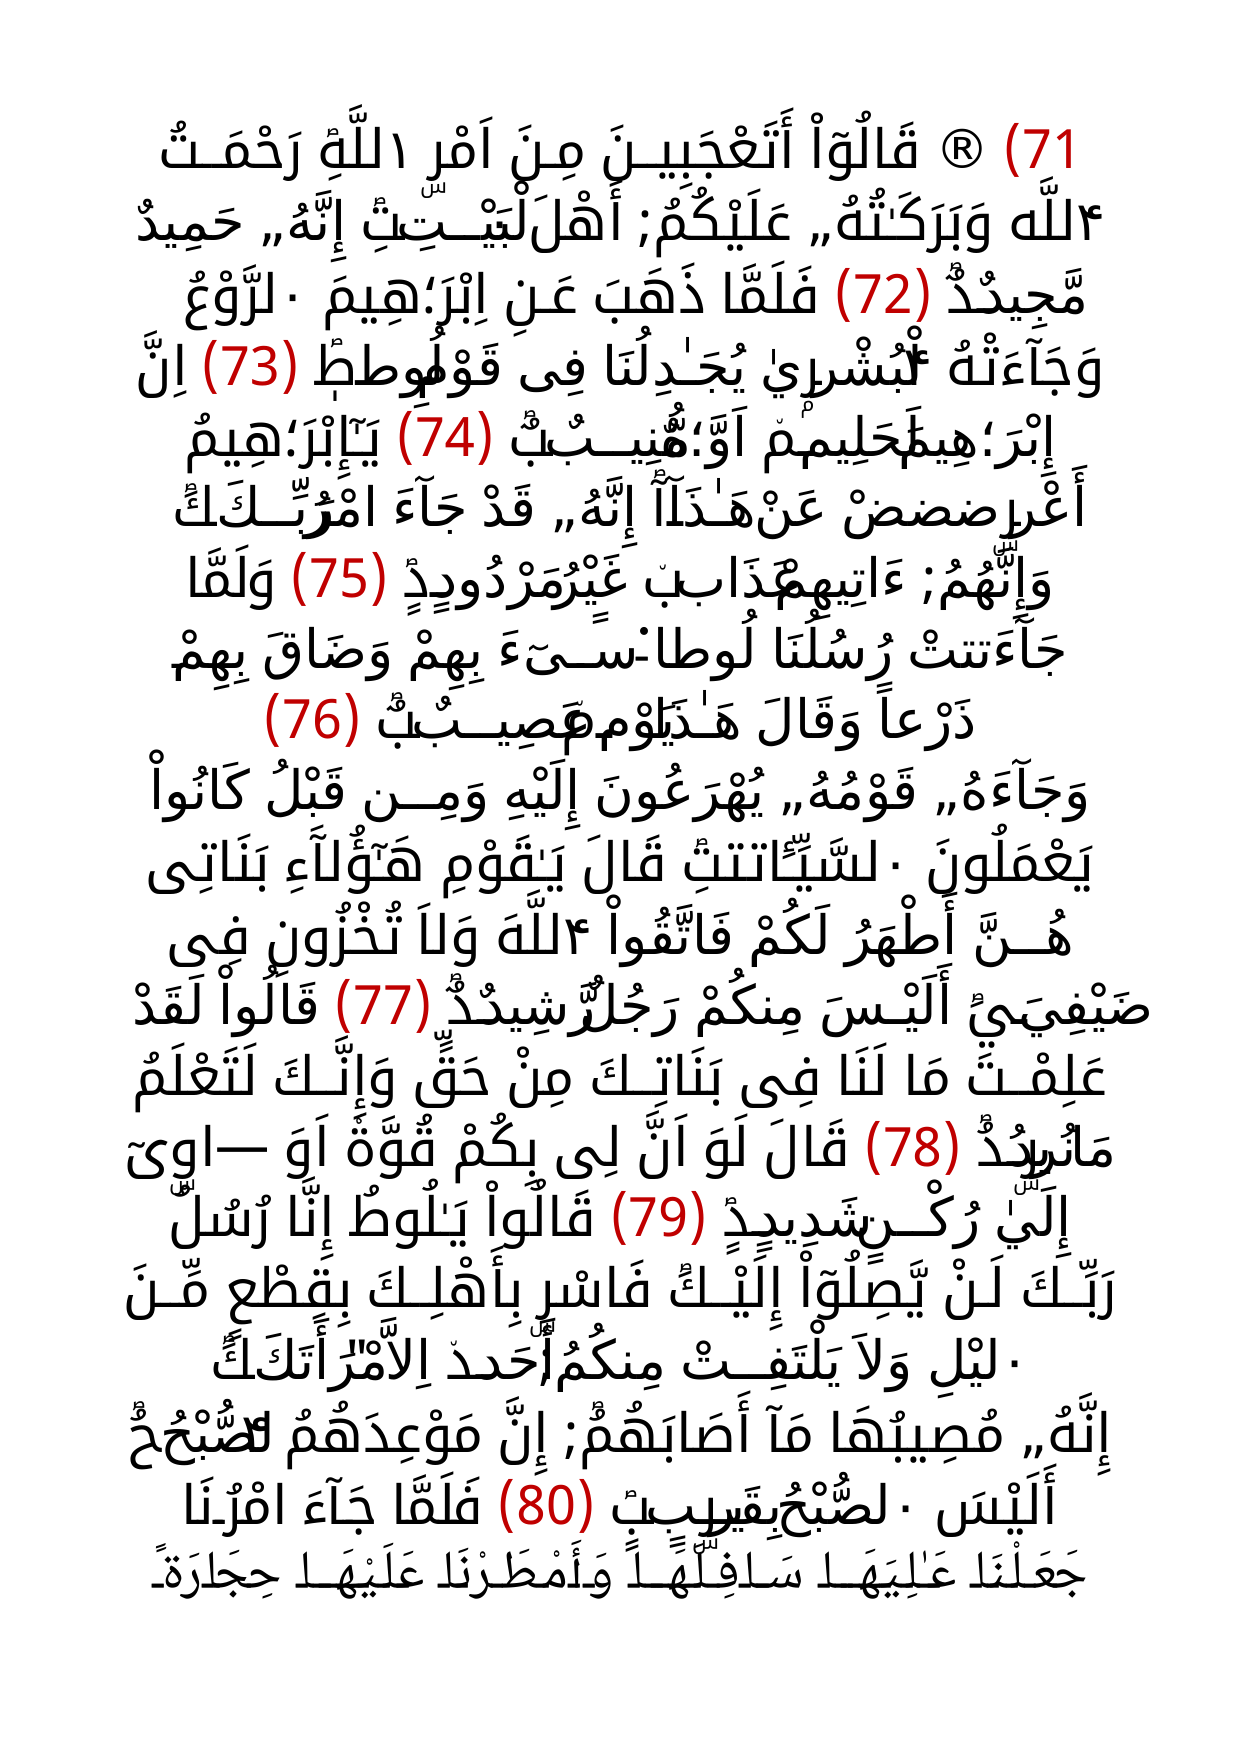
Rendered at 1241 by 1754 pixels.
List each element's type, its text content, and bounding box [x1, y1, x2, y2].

text وَكِيل٘ؐ (12) اَمْ يَقُولُونَ "فْتَرۭيٰهُؐ قُـلْ فَاتُواْ بِعَشْرۣ سُوَرٍ مِّثْلِهِ” مُفْتَرَيَـٰــتٍ وَادْعُواْ مَنِ 'سْتَطَعْتُم مِّن دُونِ ۱للَّهِ إِننن كُنتُمْ صَـٰدِقِينَؐ (13) فَإِلَّمْ يَسْتَجِيبُواْ لَكُمْ فَاعْلَمُوٓاْ أَنَّمَآ ٱُنزۣلَ بِعِلْمِ ۱للَّهِ وَأَن لٓاَّ إِچَهَ إِلاَّ هُوَؐ فَهَــلَ اَنتُم مُّسْلِمُونَؐ (14) ® مَــن كَانَ يُرۣيدُ ۴لْحَيَوٰةَ ۰لدُّنْيۭا وَزۣينَتَهَا نُوَفِّ إِلَيْهِمُ; أَعْمَـٰلَهُمْ فِيهَا وَهُمْ فِيهَا لاَ يُبْخَسُونَؐ (15) ٱُوْلَئِــكَ ۰لذِينَ لَيْــسَ لَهُمْ فِى ۱لاَخِرَةِ إِلاَّ ۰لنَّارُؐ وَحَبِطَ مَا صَنَعُواْ فِيهَاؐ وَبَـٰطِــلٌ مَّا كَانُواْ يَعْمَلُونَؐ (16) أَفَمَــن كَانَ عَلَيٰ بَيِّنَةٍ مِّن رَّبِّهِ” وَيَتْلُوهُ شَاهِدٌ مِّنْهُؐ وَمِــن قَبْلِهِ” كِتَـٰــبُ مُوسۭيٰٓ إِمَاماً وَرَحْمَةٗؐ ۷وْلَئِــكَ يُومِنُونَ بِهِؐ” وَمَنْ يَّكْفُرْ بِهِ” مِــنَ ۰لاَحْزَابببِ فَالنَّارُ مَوْعِدُهُؐ, فَلاَ تَكُ فِى مِرْيَةٍ مِّنْهُؐ إِنَّهُ ۴لْحَـقُّ مِـن رَّبِّكَؐ وَچَكِــنَّ أَكْثَرَ ۰لنَّاسسسِ لاَ يُومِنُونَؐ (17) وَمَــنَ اَظْلَمُ مِمَّنِ 'فْتَرۭيٰ عَلَــي ۰للَّهِ كَذِباٗؐ ۷وْلَئِــكَ يُعْرَضُونَ عَلَيٰ رَبِّهِمْ وَيَقُولُ ۴لاَشْهَـٰدُ هَـٰٓؤُلآَءِ ۱لذِيــنَ كَذَبُواْ عَلَيٰ رَبِّهِمُؐ; أَلاَ لَعْنَةُ ۴للَّهِ عَلَــي ۰لظَّـٰلِمِينَ (18) ۰لذِيــنَ يَصُدُّونَ عَــن سَبِيـلِ ۱للَّهِ وَيَبْغُونَهَا عِوَجاً وَهُم بِالاَخِرَةِ هُمْ كَـٰفِرُونَؐ (19) ٱُوْلَئِــكَ لَمْ يَكُونُواْ مُعْجِزۣيــنَ فِى ۱لاَرْضِ وَمَا كَانَ لَهُم مِّن دُونِ ۱للَّهِ مِنَ اَوْلِيَآءَؐ يُضَـٰعَفُ لَهُمُ ۴لْعَذَابببُؐ مَا كَانُواْ يَسْتَطِيعُونَ ۰لسَّمْعَ وَمَا كَانُواْ يُبْصِرُونَؐ (20) ٱُوْلَئِكَ ۰لذِيــنَ خَسِرُوٓاْ أَنفُسَهُمْ وَضَــلَّ عَنْهُم مَّا كَانُواْ يَفْتَرُونَؐ (21) لاَ جَرَمَ أَنَّهُمْ فِى ۱لاَخِرَةِ هُمُ ۴لاَخْسَرُونَؐ (22) إِنَّ ۰لذِيــنَ ءَامَنُواْ وَعَمِلُواْ ۴ڤصَّـٰڤِحَـٰــتِ وَأَخْبَتُوٓاْ إِلَيٰ رَبِّهِمُ; ٱُوْلَئِــكَ أَصْحَـٰــبُ ۴لْجَنَّةِؐ هُمْ فِيهَا خَـٰلِدُونَؐ (23) © مَثَلُ ۴لْفَرۣيقَيْــنۣ كَالاَعْمۭيٰ وَالاَصَمِّ وَالْبَصِيرۣ وَالسَّمِيعِؐ هَلْ يَسْتَوۣيَـٰــنۣ مَثَلٗؐا اَفَلاَ تَذَّكَّرُونَؐ (24) وَلَقَدَ اَرْسَلْنَا نُوحاٗ اِلَيٰ قَوْمِهِؐ“ إِنِّى لَكُمْ نَذِيرٌ مُّبِين٘ (25) اَن لاَّ تَعْبُدُوٓاْ إِلاَّ ۰للَّهَؐ إِنِّــيَ أَخَافُ عَلَيْكُمْ عَذَابببَ يَوْمٖ اَلِيمٍؐ (26) فَقَالَ ۰لْمَلُءَ ۴لذِيــنَ كَفَرُواْ مِن قَوْمِهِ” مَا نَرۭيٰكَ إِلاَّ بَشَراً مِّثْلَنَا وَمَا نَرۭيٰكَ "تَّبَعَكَ إِلاَّ ۰لذِينَ هُمُ; أَرَاذِلُنَا بَادِيَ ۰لرَّأْيِؐ وَمَا نَرۭيٰ لَكُمْ عَلَيْنَا مِـن فَضْلٙ بَلْ نَظُنُّكُمْ كَـٰذِبِينَؐ (27) قَالَ يَـٰقَوْمِ أَرَ×يْتُمُ; إِن كُنتُ عَلَيٰ بَيِّنَةٍ مِّن رَّبِّى وَءَاتۭيٰنِى رَحْمَةً مِّـنْ عِندِهِ” فَعَمِيَــتْ عَلَيْكُمُ; أَنُلْزۣمُكُمُوهَــا وَأَنتُمْ لَهَــا كَـٰرۣهُونَؐ (28) وَيَـٰقَوْمِ لآَ أَسْــَٔلُكُمْ عَلَيْهِ مَالٗؐا اِنَ اَجْرۣيَ إِلاَّ عَلَــي ۰للَّهِؐ وَمَآ أَنَا بِطَارۣدِ ۱لذِيــنَ ءَامَنُوٓاْ إِنَّهُم مُّچَقُواْ رَبِّهِمْؐ وَچَكِنِّيَ أَرۭيٰكُمْ قَوْماً تَجْهَلُونَؐ (29) وَيَـٰقَوْمِ مَنْ يَّنصُرُنِى مِــنَ ۰للَّهِ إِن طَرَدتُّهُمُؐ; أَفَلاَ تَذَّكَّرُونَؐ (30) وَلآَ أَقُولُ لَكُمْ عِندِى خَزَآئِـــنُ ۴للَّهِ وَلآَ أَعْلَمُ ۴لْغَيْــبَ وَلآَ أَقُولُ إِنِّى مَلَــكٌؐ وَلآَ أَقُولُ لِلذِينَ تَزْدَرۣىٓ أَعْيُنُكُمْ لَنْ يُّوتِيَهُمُ ۴للَّهُ خَيْراٗؐ ۱للَّهُ أَعْلَمُ بِمَا فِىٓ أَنفُسِهِمُؐ; إِنِّيَ إِذاً لَّمِــنَ ۰لظَّـٰلِمِينَؐ (31) ® قَالُواْ يَـٰنُوحُ قَدْ جَـٰدَلْتَنَا فَأَكْثَرْتتتَ جِدَ؛لَنَا فَاتِنَا بِمَا تَعِدُنَآ إِن كُنــتَ مِــنَ ۰لصَّـٰدِقِينَؐ (32) قَالَ إِنَّمَا يَاتِيكُم بِهِ ۱للَّهُ إِن شَآءَ وَمَآ أَنتُم بِمُعْجِزۣينَؐ (33) وَلاَ يَنفَعُكُمْ نُصْحِيَ إِنَ اَرَدتتتُّ أَنَ اَنصَحَ لَكُمُ; إِن كَانننَ ۰للَّهُ يُرۣيدُ أَنْ يُّغْوۣيَكُمْؐ هُوَ رَبُّكُمْؐ وَإِلَيْهِ تُرْجَعُونَؐ (34) أَمْ يَقُولُونَ "فْتَرۭيٰهُؐ قُلِ اِنِ 'فْتَرَيْتُهُ„ فَعَلَيَّ إِجْرَامِى وَأَنَا بَرۣىٓءٌ مِّمَّا تُجْرۣمُونَؐ (35) وَٱُوحِيَ إِلَيٰ نُوحٖ اَنَّهُ„ لَنْ يُّومِــنَ مِـن قَوْمِــكَ إِلاَّ مَــن قَدَ —امَنَؐ فَلاَ تَبْتَئِسْ بِمَا كَانُواْ يَفْعَلُونَؐ (36) وَاصْنَعِ ۱لْفُلْكَ بِأَعْيُنِنَا وَوَحْيِنَاؐ وَلاَ تُخَــٰـطِـبْـنِى فِى ۱لذِيــنَ ظَلَمُوٓاْ إِنَّهُم مُّغْرَقُونَؐ (37) وَيَصْنَعُ ۴لْفُلْــكَ وَكُلَّمَا مَرَّ عَلَيْهِ مَلٌءَ مِّن قَوْمِهِ” سَخِرُواْ مِنْهُؐ قَالَ إِن تَسْخَرُواْ مِنَّا فَإِنَّا نَسْخَرُ مِنكُمْ كَمَا تَسْخَرُونَؐ (38) فَسَوْفَ تَعْلَمُونَ مَـنْ يَّاتِيهِ عَذَابببٌ يُخْزۣيهِ وَيَحِلُّ عَلَيْهِ عَذَابببٌ مُّقِيم٘ؐ (39) حَتَّيٰٓ إِذَا جَآءَ امْرُنَا وَفَارَ ۰لتَّنُّورُ قُلْنَا "حْمِـلْ فِيهَا مِــن كُلِّ زَوْجَيْـنِ 'ثْنَيْنِ وَأَهْلَــكَ إِلاَّ مَن سَبَقَ عَلَيْهِ ۱لْقَوْلُ وَمَــنَ —امَنَؐ وَمَآ ءَامَنَ مَعَهُ; إِلاَّ قَلِيــلٌؐ (40) ¥ وَقَالَ "رْكَبُواْ فِيهَا بِسْمِ ۱للَّهِ مُجْرۭيٰهَا وَمُرْسۭيٰهَآؐ إِنَّ رَبِّى لَغَفُورٌ رَّحِيمٌؐ (41) وَهِيَ تَجْرۣى بِهِمْ فِى مَوْجٍ كَالْجِبَالِؐ وَنَادۭيٰ نُوح٘ 'بْنَهُ„ وَكَانَ فِى مَعْزۣلٍ يَـٰبُنَيِّ 'رْكَــبْ مَعَنَا وَلاَ تَكُن مَّعَ ۰لْكۭـٰفِـرۣينَؐ (42) قَالَ سَـَٔاوۣىٓ إِلَــيٰ جَبَــلٍ يَعْصِمُنِى مِــنَ ۰لْمَآءِؐ قَالَ لاَ عَـٰصِمَ ۰لْيَوْمَ مِنَ اَمْرۣ ۱للَّهِ إِلاَّ مَن رَّحِمَؐ وَحَالَ بَيْنَهُمَا ۰لْمَوْجُ فَكَانَ مِــنَ ۰لْمُغْرَقِينَؐ (43) وَقِيلَ يَـٰٓأَرْضُ èبْلَعِى مَآءَكككِ وَيَـٰسَمَآءُ اَ۬قْلِعِىؐ وَغِيــضَ ۰لْمَآءُ وَقُضِــيَ ۰لاَمْرُ وَاسْتَوَتتتْ عَلَي ۰لْجُودِيﱢّؐ وَقِيـلَ بُعْداً لِّلْقَوْمِ ۱لظَّـٰلِمِينَؐ (44) وَنَادۭيٰ نُوحٌ رَّبَّهُ„ فَقَالَ رَبببِّ إِنَّ "بْنِى مِنَ اَهْلِى وَإِنَّ وَعْدَكَ ۰لْحَقُّؐ وَأَنــتَ أَحْكَمُ ۴لْحَـٰكِمِينَؐ (45) قَالَ يَـٰنُوحُ إِنَّهُ„ لَيْسَ مِــنَ اَهْلِــكَؐ إِنَّهُ„ عَمَــل٘ غَيْرُ صَـٰلِحٍؐ فَلاَ تَسْـَٔلَـــنّۣ” مَا لَيْــسَ لَكَ بِهِ” عِلْم٘ؐ اِنِّيَ أَعِظُــكَ أَن تَكُونَ مِــنَ ۰لْجَـٰهِلِينَؐ (46) قَالَ رَبِّ إِنِّيَ أَعُوذُ بِــكَ أَنننَ اَسْـَٔلَــكَ مَا لَيْسَ لِى بِهِ” عِلْمٌؐ وَإِلاَّ تَغْفِرْ لِى وَتَرْحَمْنِىٓ أَكُن مِّنَ ۰لْخَـٰسِرۣينَؐ (47) قِيـلَ يَـٰنُوحُ èهْبِطْ بِسَچَمٍ مِّنَّا وَبَرَكَـٰــتٖ عَلَيْــكَ وَعَلَــيٰٓ ٱُمَمٍ مِّمَّــن مَّعَــكَؐ وَٱُمَمٌ سَنُمَتِّعُهُمْ ثُمَّ يَمَسُّهُم مِّنَّا عَذَاببب٘ اَلِيمٌؐ (48) تِلْــكَ مِــنَ اَنۢبَآءِ ۱لْغَيْبِ نُوحِيهَآ إِلَيْــكَؐ مَا كُنــتَ تَعْلَمُهَآ أَنــتَ وَلاَ قَوْمُــكَ مِــن قَبْلِ هَـٰذَاؐ فَاصْبِـرۣؐ اِنَّ ۰لْعَـٰقِبَةَ لِلْمُتَّقِينَؐ (49) وَإِلَــيٰ عَادٖ اَخَاهُمْ هُوداًؐ قَالَ يَـٰقَوْمِ ۹عْبُدُواْ ۴للَّهَ مَا لَكُم مِّـنِ اِچَهٖ غَيْرُهُؐ; إِنَ اَنتُمُ; إِلاَّ مُفْتَرُونَؐ (50) يَـٰقَوْمِ لآَ أَسْـَٔلُكُمْ عَلَيْهِ أَجْراٗؐ اِنَ اَجْرۣيَ إِلاَّ عَلَي ۰ﻟ﮲ فَطَرَنِيَؐ أَفَلاَ تَعْقِلُونَؐ (51) وَيَـٰقَوْمِ 'سْتَغْفِرُواْ رَبَّكُمْ ثُمَّ تُوبُوٓاْ إِلَيْهِ يُرْسِـلِ ۱لسَّمَآءَ عَلَيْكُم مِّدْرَاراً وَيَزۣدْكُمْ قُوَّةٗ اِلَيٰ قُوَّتِكُمْ وَلاَ تَتَوَلَّوْاْ مُجْرۣمِينَؐ (52) ® قَالُواْ يَـٰهُودُ مَا جِيؔتَنَا بِبَيِّنَةٍ وَمَا نَحْنُ بِتَارۣكِىٓ ءَالِهَتِنَا عَن قَوْلِــكَ وَمَا نَحْــنُ لَــكَ بِمُومِنِينَؐ (53) إِن نَّقُولُ إِلاَّ "عْتَرۭيٰكَ بَعْــضُ ءَالِهَتِنَا بِسُوٓءٍؐ قَالَ إِنِّــيَ ٱُشْهِدُ ۴للَّهَؐ وَاشْهَدُوٓاْ أَنِّى بَرۣىٓءٌ مِّمَّا تُشْرۣكُونَ مِن دُونِهِؐ” فَكِيدُونِى جَمِيعاً ثُمَّ لاَ تُنظِرُونِؐ (54) إِنِّى تَوَكَّلْــتُ عَلَــي ۰للَّهِ رَبِّى وَرَبِّكُمؐ مَّا مِن دَآبَّةٖ اِلاَّ هُوَ ءَاخِذٛ بِنَاصِيَتِهَآؐ إِنَّ رَبِّى عَلَيٰ صِرَ؛طٍ مُّسْتَقِيمٍؐ (55) فَإِن تَوَلَّوْاْ فَقَدَ اَبْلَغْتُكُم مَّآ ٱُرْسِلْــتُ بِهِ“ إِلَيْكُمْؐ وَيَسْتَخْلِفُ رَبِّى قَوْماٗ غَيْرَكُمْ وَلاَ تَضُرُّونَهُ„ شَيْـٔاٗؐ اِنَّ رَبِّى عَلَــيٰ كُــلّۣ شَيْءٖ حَفِيظٌؐ (56) وَلَمَّا جَآءَ امْرُنَا نَجَّيْنَا هُوداً وَالذِيــنَ ءَامَنُواْ مَعَهُ„ بِرَحْمَةٍ مِّنَّا وَنَجَّيْنَـٰهُم مِّنْ عَذَابببٖ غَلِيظٍؐ (57) وَتِلْــكَ عَادٌ جَحَدُواْ بِـَٔايَـٰــتِ رَبِّهِمْ وَعَصَوْاْ رُسُلَهُ„ وَاتَّبَعُوٓاْ أَمْرَ كُلِّ جَبّۭار۫ عَنِيدٍؐ (58) وَٱُتْبِعُواْ فِى هَـٰذِهِ ۱لدُّنْيۭا لَعْنَةً وَيَوْمَ ۰لْقِيَـٰمَةِؐ أَلآَ إِنننَّ عَاداً كَفَرُواْ رَبَّهُمُؐ; أَلاَ بُعْداً لِّعَادٍ قَوْمِ هُودٍؐ (59) وَإِلَــيٰ ثَمُودَ أَخَاهُمْ صَـٰڤِحاًؐ قَالَ يَـٰقَوْمِ ۹عْبُدُواْ ۴للَّهَ مَا لَكُم مِّـنِ اِچَهٖ غَيْرُهُؐ, هُوَ أَنشَأَكُم مِّــنَ ۰لاَرْضِ وَاسْتَعْمَرَكُمْ فِيهَا فَاسْتَغْفِرُوهُ ثُمَّ تُوبُوٓاْ إِلَيْهِؐ إِنَّ رَبِّى قَرۣيــبٌ مُّجِيــبٌؐ (60) © قَالُواْ يَـٰصَـٰلِحُ قَدْ كُنــتَ فِينَا مَرْجُوّاً قَبْــلَ هَـٰذَآ أَتَنْهۭيٰنَآ أَن نَّعْبُدَ مَا يَعْبُدُ ءَابَآؤُنَا وَإِنَّنَا لَفِى شَــكٍّ مِّمَّا تَدْعُونَآ إِلَيْهِ مُرۣيبٍؐ (61) قَالَ يَـٰقَوْمِ أَرَ×يْتُمُ; إِن كُنتُ عَلَيٰ بَيِّنَةٍ مِّن رَّبِّى وَءَاتۭيٰنِى مِنْهُ رَحْمَةً فَمَـنْ يَّنصُرُنِى مِــنَ ۰للَّهِ إِنننْ عَصَيْتُهُؐ, فَمَا تَزۣيدُونَنِى غَيْرَ تَخْسِيرٍؐ (62) وَيَـٰقَوْمِ هَـٰذِهِ” نَاقَةُ ۴للَّهِ لَكُمُ; ءَايَةًؐ فَذَرُوهَا تَاكُـلْ فِىٓ أَرْضضضِ ۱للَّهِؐ وَلاَ تَمَسُّوهَا بِسُوٓءٍ فَيَاخُذَكُمْ عَذَابببٌ قَرۣيــبٌؐ (63) فَعَقَرُوهَا فَقَالَ تَمَتَّعُواْ فِى دۭارۣكُمْ ثَـچَثَةَ أَيَّامٍؐ ذَ؛لِــكَ وَعْد٘ غَيْرُ مَكْذُوبببٍؐ (64) فَلَمَّا جَآءَ امْرُنَا نَجَّيْنَا صَـٰڤِحاً وَالذِيــنَ ءَامَنُواْ مَعَهُ„ بِرَحْمَةٍ مِّنَّا وَمِنْ خِزْيِ يَوْمَئِذٖؐ اِنَّ رَبَّــكَ هُوَ ۰لْقَوۣيُّ ۴لْعَزۣيزُؐ (65) وَأَخَذَ ۰لذِيــــنَ ظَلَمُـواْ ۴ڤصَّيْحَةُ فَأَصْبَحُواْ فِى دِيۭـٰرۣهِمْ جَـٰثِمِينَ (66) كَأَن لَّمْ يَغْنَوْاْ فِيهَآؐ أَلآَ إِنننَّ ثَمُوداً كَفَرُواْ رَبَّهُمُؐ; أَلاَ بُعْداً لِّثَمُودَؐ (67) وَلَقَدْ جَآءَتْ رُسُلُنَآ إِبْرَ؛هِيمَ بِالْبُشْرۭيٰ قَالُواْ سَچَماًؐ قَالَ سَچَمٌؐ فَمَا لَبِــثَ أَن جَآءَ بِعِجْلٖ حَنِيذٍؐ (68) فَلَمَّا رۭءۭآ أَيْدِيَهُمْ لاَ تَصِـلُ إِلَيْهِ نَكِرَهُمْ وَأَوْجَـسَ مِنْهُمْ خِيفَةًؐ قَالُواْ لاَ تَخَـفِؐ اِنَّـآ ٱُرْسِلْنَآ إِلَيٰ قَوْمِ لُوطٍؐ (69) وَامْرَأَتُهُ„ قَآئِمَةٌ فَضَحِكَــتْؐ فَبَشَّرْنَـٰهَا بِإِسْحَـٰقَؐ وَمِنْ وَّرَآءِ اسْحَـٰقَ يَعْقُوبببُؐ (70) قَالَتْ يَـٰوَيْلَتۭــيٰٓ ءَالِدُ وَأَنَا عَجُوزٌ وَهَـٰذَا بَعْلِى شَيْخاٗؐ اِنَّ هَـٰذَا لَشَىْء٘ عَجِيبٌؐ (71) ® قَالُوٓاْ أَتَعْجَبِيــنَ مِـنَ اَمْرۣ ۱للَّهِؐ رَحْمَــتُ ۴للَّه وَبَرَكَـٰتُهُ„ عَلَيْكُمُ; أَهْلَ ۰لْبَيْــتِؐ إِنَّهُ„ حَمِيدٌ مَّجِيدٌؐ (72) فَلَمَّا ذَهَبَ عَـنِ اِبْرَ؛هِيمَ ۰لرَّوْعُ وَجَآءَتْهُ ۴لْبُشْرۭيٰ يُجَـٰدِلُنَا فِى قَوْمِ لُوطٖؐ (73) اِنَّ إِبْرَ؛هِيمَ لَحَلِيم٘ اَوَّ؛هٌ مُّنِيــبٌؐ (74) يَـٰٓإِبْرَ؛هِيمُ أَعْرۣضضضْ عَنْ هَـٰذَآؐ إِنَّهُ„ قَدْ جَآءَ امْرُ رَبِّــكَؐ وَإِنَّهُمُ; ءَاتِيهِمْ عَذَاب٘ غَيْرُ مَرْدُودٍؐ (75) وَلَمَّا جَآءَتتتْ رُسُلُنَا لُوطاً سـ۬ـىٓءَ بِهِمْ وَضَاقَ بِهِمْ ذَرْعاً وَقَالَ هَـٰذَا يَوْم٘ عَصِيــبٌؐ (76) وَجَآءَهُ„ قَوْمُهُ„ يُهْرَعُونَ إِلَيْهِ وَمِــن قَبْلُ كَانُواْ يَعْمَلُونَ ۰لسَّيِّـَٔاتتتِؐ قَالَ يَـٰقَوْمِ هَـٰٓؤُلآَءِ بَنَاتِى هُــنَّ أَطْهَرُ لَكُمْ فَاتَّقُواْ ۴للَّهَ وَلاَ تُخْزُونِ فِى ضَيْفِيَؐ أَلَيْـسَ مِنكُمْ رَجُلٌ رَّشِيدٌؐ (77) قَالُواْ لَقَدْ عَلِمْــتَ مَا لَنَا فِى بَنَاتِــكَ مِنْ حَقٍّ وَإِنَّــكَ لَتَعْلَمُ مَا نُرۣيدُؐ (78) قَالَ لَوَ اَنَّ لِى بِكُمْ قُوَّةٗ اَوَ —اوۣىٓ إِلَيٰ رُكْــنٍ شَدِيدٍؐ (79) قَالُواْ يَـٰلُوطُ إِنَّا رُسُلُ رَبِّــكَ لَـنْ يَّصِلُوٓاْ إِلَيْــكَؐ فَاسْرۣ بِأَهْلِــكَ بِقِطْعٍ مِّــنَ ۰ليْلِ وَلاَ يَلْتَفِــتْ مِنكُمُ; أَحَد٘ اِلاَّ "مْرَأَتَكَؐ إِنَّهُ„ مُصِيبُهَا مَآ أَصَابَهُمُؐ; إِنَّ مَوْعِدَهُمُ ۴لصُّبْحُؐ أَلَيْسَ ۰لصُّبْحُ بِقَرۣيــبٍؐ (80) فَلَمَّا جَآءَ امْرُنَا جَعَلْنَا عَـٰلِيَهَا سَافِلَهَا وَأَمْطَرْنَا عَلَيْهَا حِجَارَةً مِّــن سِجِّيــلٍ (81) مَّنضُودٍ مُّسَوَّمَةٗ عِندَ رَبِّــكَؐ وَمَا هِيَ مِــنَ ۰لظَّـٰلِمِينَ بِبَعِيدٍؐ (82) ¤ وَإِلَــيٰ مَدْيَنَ أَخَاهُمْ شُعَيْباًؐ قَالَ يَـٰقَوْمِ ۹عْبُدُواْ ۴للَّهَ مَا لَكُم مِّـنِ اِچَهٖ غَيْرُهُؐ, وَلاَ تَنقُصُواْ ۴لْمِكْيَالَ وَالْمِيزَانَؐ إِنِّيَ أَرۭيٰكُم بِخَيْرٍ وَإِنِّــيَ أَخَافُ عَلَيْكُمْ عَذَابببَ يَوْمٍ مُّحِيطٍؐ (83) وَيَـٰقَوْمِ أَوْفُواْ ۴لْمِكْيَالَ وَالْمِيزَانَ بِالْقِسْطِؐ وَلاَ تَبْخَسُواْ ۴لنَّاسَ أَشْيَآءَهُمْ وَلاَ تَعْثَوْاْ فِى ۱لاَرْضضضِ مُفْسِدِينَؐ (84) بَقِيَّــتُ ۴للَّهِ خَيْرٌ لَّكُمُ; إِننن كُنتُم مُّومِنِينَؐ (85) وَمَآ أَنَا عَلَيْكُم بِحَفِيظٍؐ (86) قَالُواْ يَـٰشُعَيْــبُ أَصَلَوَ؛تُــكَ تَامُرُكَ أَن نَّتْرُكَ مَا يَعْبُدُ ءَابَآؤُنَآ أَوَ اَن نَّفْعَـلَ فِىٓ أَمْوَ؛لِنَا مَا نَشَـٰٓؤُاْؐ اِ۬نَّــكَ لَأَنــتَ ۰لْحَلِيمُ ۴لرَّشِيدُؐ (87) قَالَ يَـٰقَوْمِ أَرَ×يْتُمُ; إِن كُنــتُ عَلَيٰ بَيِّنَةٍ مِّن رَّبِّى وَرَزَقَنِى مِنْهُ رۣزْقاٗ حَسَناًؐ وَمَآ ٱُرۣيدُ أَنُ ۷خَالِفَكُمُ; إِلَيٰ مَآ أَنْهۭيٰكُمْ عَنْهُؐ إِنُ ۷رۣيدُ إِلاَّ ۰لِاصْڦَحَ مَا "سْتَطَعْــتُؐ وَمَا تَوْفِيقِيَ إِلاَّ بِاللَّهِؐ عَلَيْهِ تَوَكَّلْــتُؐ وَإِلَيْهِ ٱُنِيبُؐ (88) وَيَـٰقَوْمِ لاَ يَجْرۣمَنَّكُمْ شِقَاقِيَ أَنْ يُّصِيبَكُم مِّثْــلُ مَآ أَصَابببَ قَوْمَ نُوحٖ اَوْ قَوْمَ هُودٖ اَوْ قَوْمَ صَـٰلِحٍؐ وَمَا قَوْمُ لُوطٍ مِّنكُم بِبَعِيدٍؐ (89) وَاسْتَغْفِرُواْ رَبَّكُمْ ثُمَّ تُوبُوٓاْ إِلَيْهِؐ إِنَّ رَبِّى رَحِيمٌ وَدُودٌؐ (90) قَالُواْ يَـٰشُعَيْبُ مَا نَفْقَهُ كَثِيراً مِّمَّا تَقُولُ وَإِنَّا لَنَرۭيٰــكَ فِينَا ضَعِيفاً وَلَوْلاَ رَهْطُــكَ لَرَجَمْنَـٰــكَ وَمَآ أَنــتَ عَلَيْنَا بِعَزۣيزٍؐ (91) قَالَ يَـٰقَوْمِ أَرَهْطِيَ أَعَزُّ عَلَيْكُم مِّــنَ ۰للَّهِ وَاتَّخَذتُّمُوهُ وَرَآءَكُمْ ظِهْرۣيّاٗؐ اِنَّ رَبِّى بِمَا تَعْمَلُونَ مُحِيطٌؐ (92) ® وَيَـٰقَوْمِ 'عْمَلُواْ عَلَيٰ مَكَانَتِكُمُ; إِنِّى عَـٰمِلٌؐ سَوْفَ تَعْلَمُونَ مَـنْ يَّاتِيهِ عَذَابٌ يُخْزۣيهِ وَمَنْ هُوَ كَـٰذِبببٌؐ وَارْتَقِبُوٓاْؐ إِنِّى مَعَكُمْ رَقِيــبٌؐ (93) وَلَمَّا جَآءَ امْرُنَا نَجَّيْنَا شُعَيْباً وَالذِيــنَ ءَامَنُواْ مَعَهُ„ بِرَحْمَةٍ مِّنَّاؐ وَأَخَذَتتتِ ۱لذِيــنَ ظَلَمُواْ ۴ڤصَّيْحَةُ فَأَصْبَحُواْ فِى دِيۭـٰرۣهِمْ جَـٰثِمِينَ (94) كَأَن لَّمْ يَغْنَوْاْ فِيهَآؐ أَلاَ بُعْداً لِّمَدْيَنَ كَمَا بَعِدَتتتْ ثَمُودُؐ (95) وَلَقَدَ اَرْسَلْنَا مُوسۭيٰ بِـَٔايَـٰتِنَا وَسُلْطَـٰنٍ مُّبِينٖ (96) اِلَيٰ فِرْعَوْنَ وَمَلْاَئِهِ” فَاتَّبَعُوٓاْ أَمْرَ فِرْعَوْنَؐ وَمَآ أَمْرُ فِرْعَوْنَ بِرَشِيدٍؐ (97) يَقْدُمُ قَوْمَهُ„ يَوْمَ ۰لْقِيَـٰمَةِ فَأَوْرَدَهُمُ ۴لنَّارَؐ وَبِيسَ ۰لْوۣرْدُ ۴لْمَوْرُودُؐ (98) وَٱُتْبِعُواْ فِى هَـٰذِهِ” لَعْنَةً وَيَوْمَ ۰لْقِيَـٰمَةِؐ بِيسَ ۰لرّۣفْدُ ۴لْمَرْفُودُؐ (99) ذَ؛لِــكَ مِــنَ اَنۢبَآءِ ۱لْقُرۭيٰ نَقُصُّهُ„ عَلَيْــكَ مِنْهَا قَآئِمٌ وَحَصِيدٌؐ (100) وَمَا ظَلَمْنَـٰهُمْ وَچَكِــن ظَلَمُوٓاْ أَنفُسَهُمْؐ فَمَآ أَغْنَــتْ عَنْهُمُ; ءَالِهَتُهُمُ ۴لتِى يَدْعُونَ مِن دُونِ ۱للَّهِ مِن شَيْءٍ لَّمَّا جَآءَ امْرُ رَبِّــكَؐ وَمَا زَادُوهُمْ غَيْرَ تَتْبِيــبٍؐ (101) وَكَذَ؛لِــكَ أَخْذُ رَبِّــكَ إِذَآ أَخَذَ ۰لْقُرۭيٰ وَهِــيَ ظَالِمَة٘ؐ اِنَّ أَخْذَهُ; أَلِيمٌ شَدِيد٘ؐ (102) اِنَّ فِى ذَ؛لِــكَ ءَلاَيَةً لِّمَــنْ خَافَ عَذَابببَ ۰لاَخِرَةِؐ ذَ؛لِــكَ يَوْمٌ مَّجْمُوعٌ لَّهُ ۴لنَّاسُؐ وَذَ؛لِــكَ يَوْمٌ مَّشْهُودٌؐ (103) وَمَا نُوَ۬خِّرُهُ; إِلاَّ لَأِجَــلٍ مَّعْدُودٍؐ (104) © يَوْمَ يَاتِ” لاَ تَكَلَّمُ نَفْـس٘ اِلاَّ بِإِذْنِهِؐ” فَمِنْهُمْ شَقِيٌّ وَسَعِيدٌؐ (105) فَأَمَّا ۰لذِينَ شَقُواْ فَفِى ۱لنّۭارۣ لَهُمْ فِيهَا زَفِيرٌ وَشَهِيق٘ (106) خَـٰلِدِينَ فِيهَا مَا دَامَــتِ ۱لسَّمَـٰوَ؛تتتُ وَالاَرْضُ إِلاَّ مَا شَآءَ رَبُّــكَؐ إِنَّ رَبَّكَ فَعَّالٌ لِّمَا يُرۣيدُؐ (107) وَأَمَّا ۰لذِيــنَ سَعِدُواْ فَفِى ۱لْجَنَّةِ خَـٰلِدِينَ فِيهَا مَا دَامَــتِ ۱لسَّمَـٰوَ؛تتتُ وَالاَرْضُ إِلاَّ مَا شَآءَ رَبُّكَؐ عَطَآءٗ غَيْرَ مَجْذُوذٍؐ (108) فَلاَ تَكُ فِى مِرْيَةٍ مِّمَّا يَعْبُدُ هَـٰٓؤُلآَءِؐ مَا يَعْبُدُونَ إِلاَّ كَمَا يَعْبُدُ ءَابَآؤُهُم مِّــن قَبْلُؐ وَإِنَّا لَمُوَفُّوهُمْ نَصِيبَهُمْ غَيْرَ مَنقُوصٍؐ (109) وَلَقَدَ —اتَيْنَا مُوسَــي ۰لْكِتَـٰــبَ فَاخْتُلِفَ فِيهِؐ وَلَوْلاَ كَلِمَةٌ سَبَقَــتْ مِن رَّبِّــكَ لَقُضِــيَ بَيْنَهُمْؐ وَإِنَّهُمْ لَفِى شَــكٍّ مِّنْهُ مُرۣيــبٍؐ (110) وَإِن كُلًاّ لَّمَا لَيُوَفِّيَنَّهُمْ رَبُّــكَ أَعْمَـٰلَهُمُؐ; إِنَّهُ„ بِمَا يَعْمَلُونَ خَبِيرٌؐ (111)فَاسْتَقِمْ كَمَآ ٱُمِرْتتتَ وَمَــن تَابببَ مَعَــكَ وَلاَ تَطْغَوۣاْؐ اِنَّهُ„ بِمَا تَعْمَلُونَ بَصِيرٌؐ (112) وَلاَ تَرْكَنُوٓاْ إِلَــي ۰لذِيــنَ ظَلَمُواْ فَتَمَسَّكُمُ ۴لنَّارُؐ وَمَا لَكُم مِّن دُونِ ۱للَّهِ مِنَ اَوْلِيَآءَؐ ثُمَّ لاَ تُنصَرُونَؐ (113) وَأَقِمِ ۱لصَّلَوٰةَ طَرَفَــيۣ ۱لنَّهۭارۣ وَزُلَفاً مِّنَ ۰ليْلِؐ إِنَّ ۰لْحَسَنَـٰــتِ يُذْهِبْــنَ ۰لسَّيِّـَٔاتِؐ ذَ؛لِــكَ ذِكْرۭيٰ لِلذَّ؛كِرۣينَؐ (114) وَاصْبِرْؐ فَإِنننَّ ۰للَّهَ لاَ يُضِيعُ أَجْرَ ۰ڤْمُحْسِنِينَؐ (115) فَلَوْلاَ كَانَ مِــنَ ۰لْقُرُونِ مِــن قَبْلِكُمُ; ٱُوْلُواْ بَقِيَّةٍ يَنْهَوْنَ عَـنِ ۱لْفَسَادِ فِى ۱لاَرْضضضِ إِلاَّ قَلِيلًا مِّمَّــنَ اَنجَيْنَا مِنْهُمْؐ وَاتَّبَعَ ۰لذِينَ ظَلَمُواْ مَآ ٱُتْرۣفُواْ فِيهِ وَكَانُواْ مُجْرۣمِينَؐ (116) ® وَمَا كَانَ رَبُّــكَ لِيُهْلِــكَ ۰لْقُرۭيٰ بِظُلْمٍ وَأَهْلُهَا مُصْلِحُونَؐ (117) وَلَوْ شَآءَ رَبُّكَ لَجَعَــلَ ۰لنَّاسسسَ ٱُمَّةً وَ؛حِدَةًؐ وَلاَ يَزَالُونَ مُخْتَلِفِينَ إِلاَّ مَن رَّحِمَ رَبُّــكَؐ وَلِذَ؛لِكَ خَلَقَهُمْؐ وَتَمَّــتْ كَلِمَةُ رَبِّكَ لَأَمْلَأَنَّ جَهَنَّمَ مِــنَ ۰لْجِنَّةِ وَالنَّاسسسِ أَجْمَعِينَؐ (118) وَكُلًاّ نَّقُــصُّ عَلَيْــكَ مِــنَ اَنۢبَآءِ ۱لرُّسُــلۣ مَا نُثَبِّتُ بِهِ” فُؤَادَكَؐ وَجَآءَكككَ فِى هَـٰذِهِ ۱لْحَقُّ وَمَوْعِظَةٌ وَذِكْرۭيٰ لِلْمُومِنِينَؐ (119) وَقُل لِّلذِيــنَ لاَ يُومِنُونَ "عْمَلُواْ عَلَــيٰ مَكَانَتِكُمُ; إِنَّا عَـٰمِلُونَ وَانتَظِرُوٓاْ إِنَّا مُنتَظِرُونَؐ (120) وَلِلهِ غَيْــبُ ۴لسَّمَـٰوَ؛تتتِ وَالاَرْضِؐ وَإِلَيْهِ يُرْجَعُ ۴لاَمْرُ كُلُّهُؐ„ فَاعْبُدْهُ وَتَوَكَّــلْ عَلَيْهِؐ وَمَا رَبُّكَ بِغَـٰفِــل۫ عَمَّا تَعْمَلُونَ (121) [118, 118, 1122, 1617]
